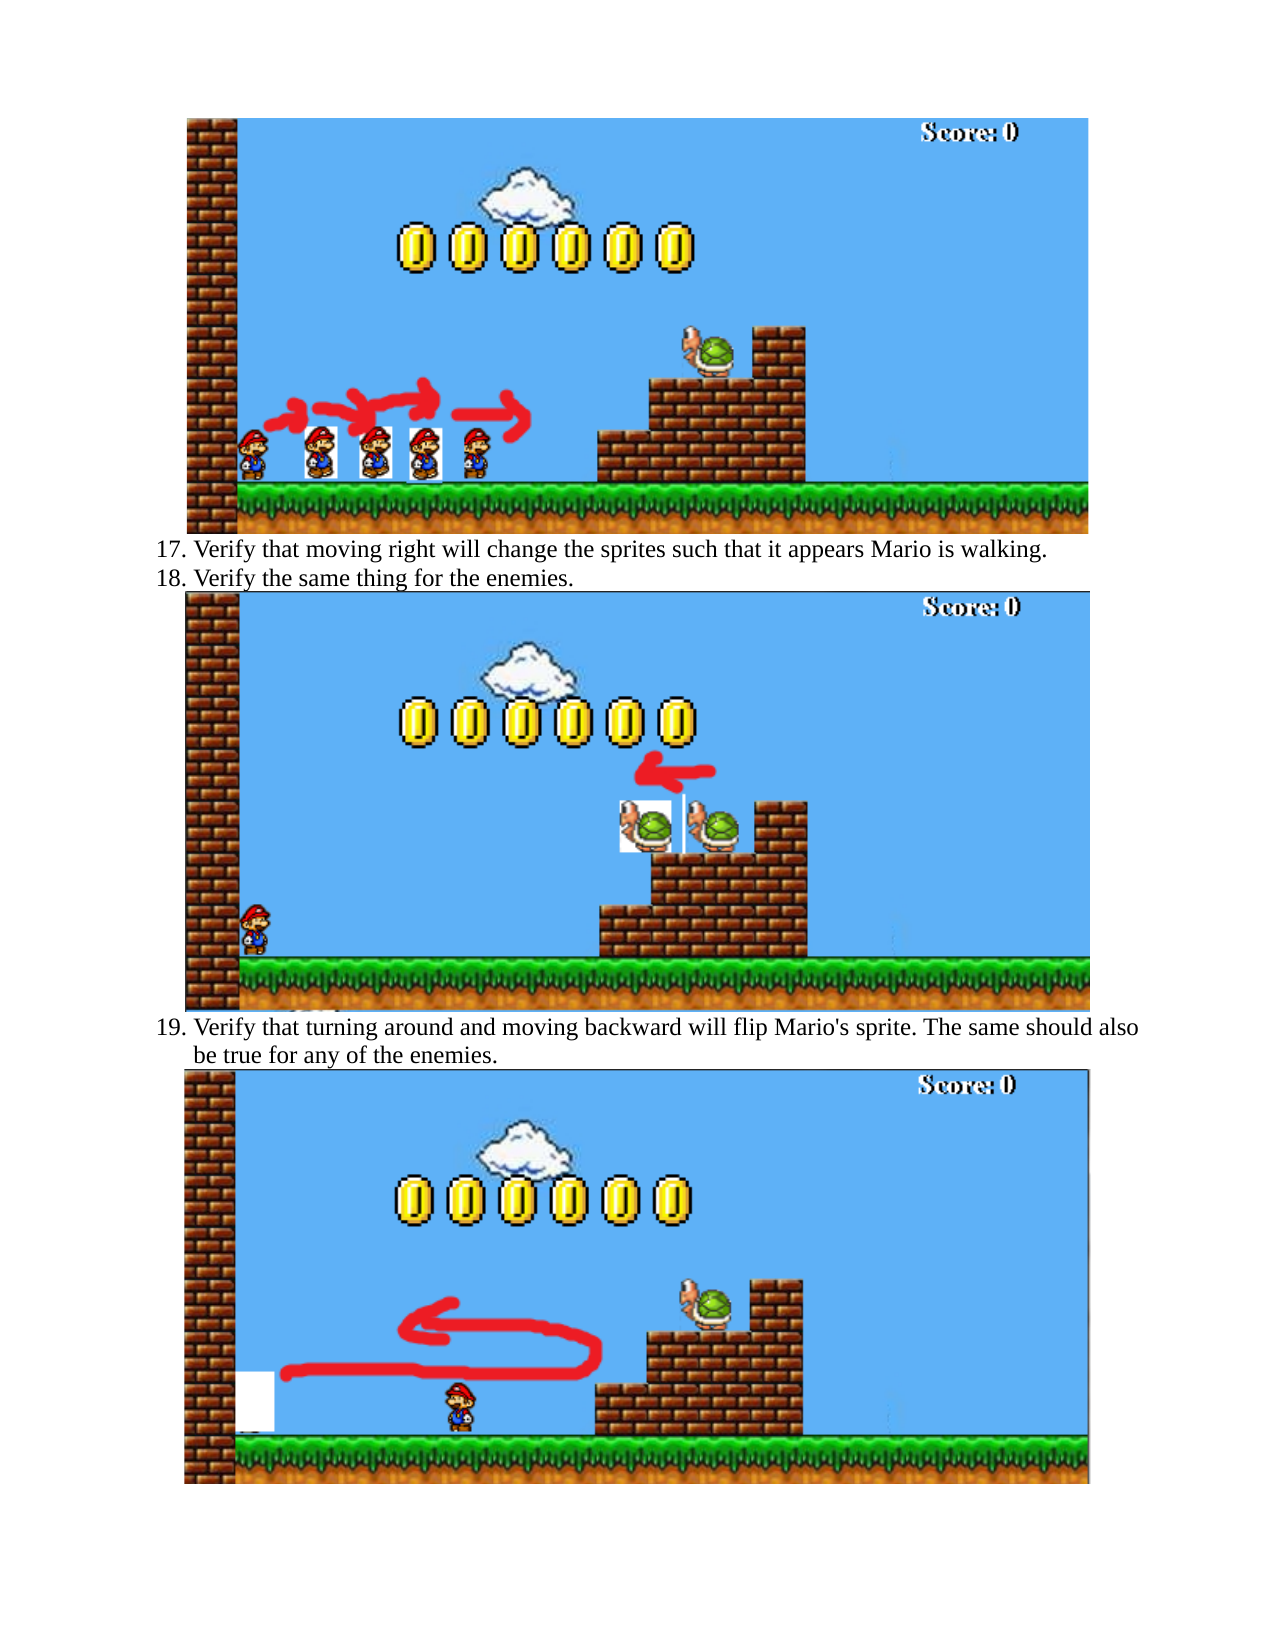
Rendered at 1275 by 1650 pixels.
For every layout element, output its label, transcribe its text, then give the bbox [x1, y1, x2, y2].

list Verify that turning around and moving backward will flip Mario's sprite. The same should also be true for any of the enemies. [156, 591, 1157, 1069]
list Verify the same thing for the enemies. [156, 563, 1157, 591]
list Verify that moving right will change the sprites such that it appears Mario is walking. [156, 118, 1157, 563]
